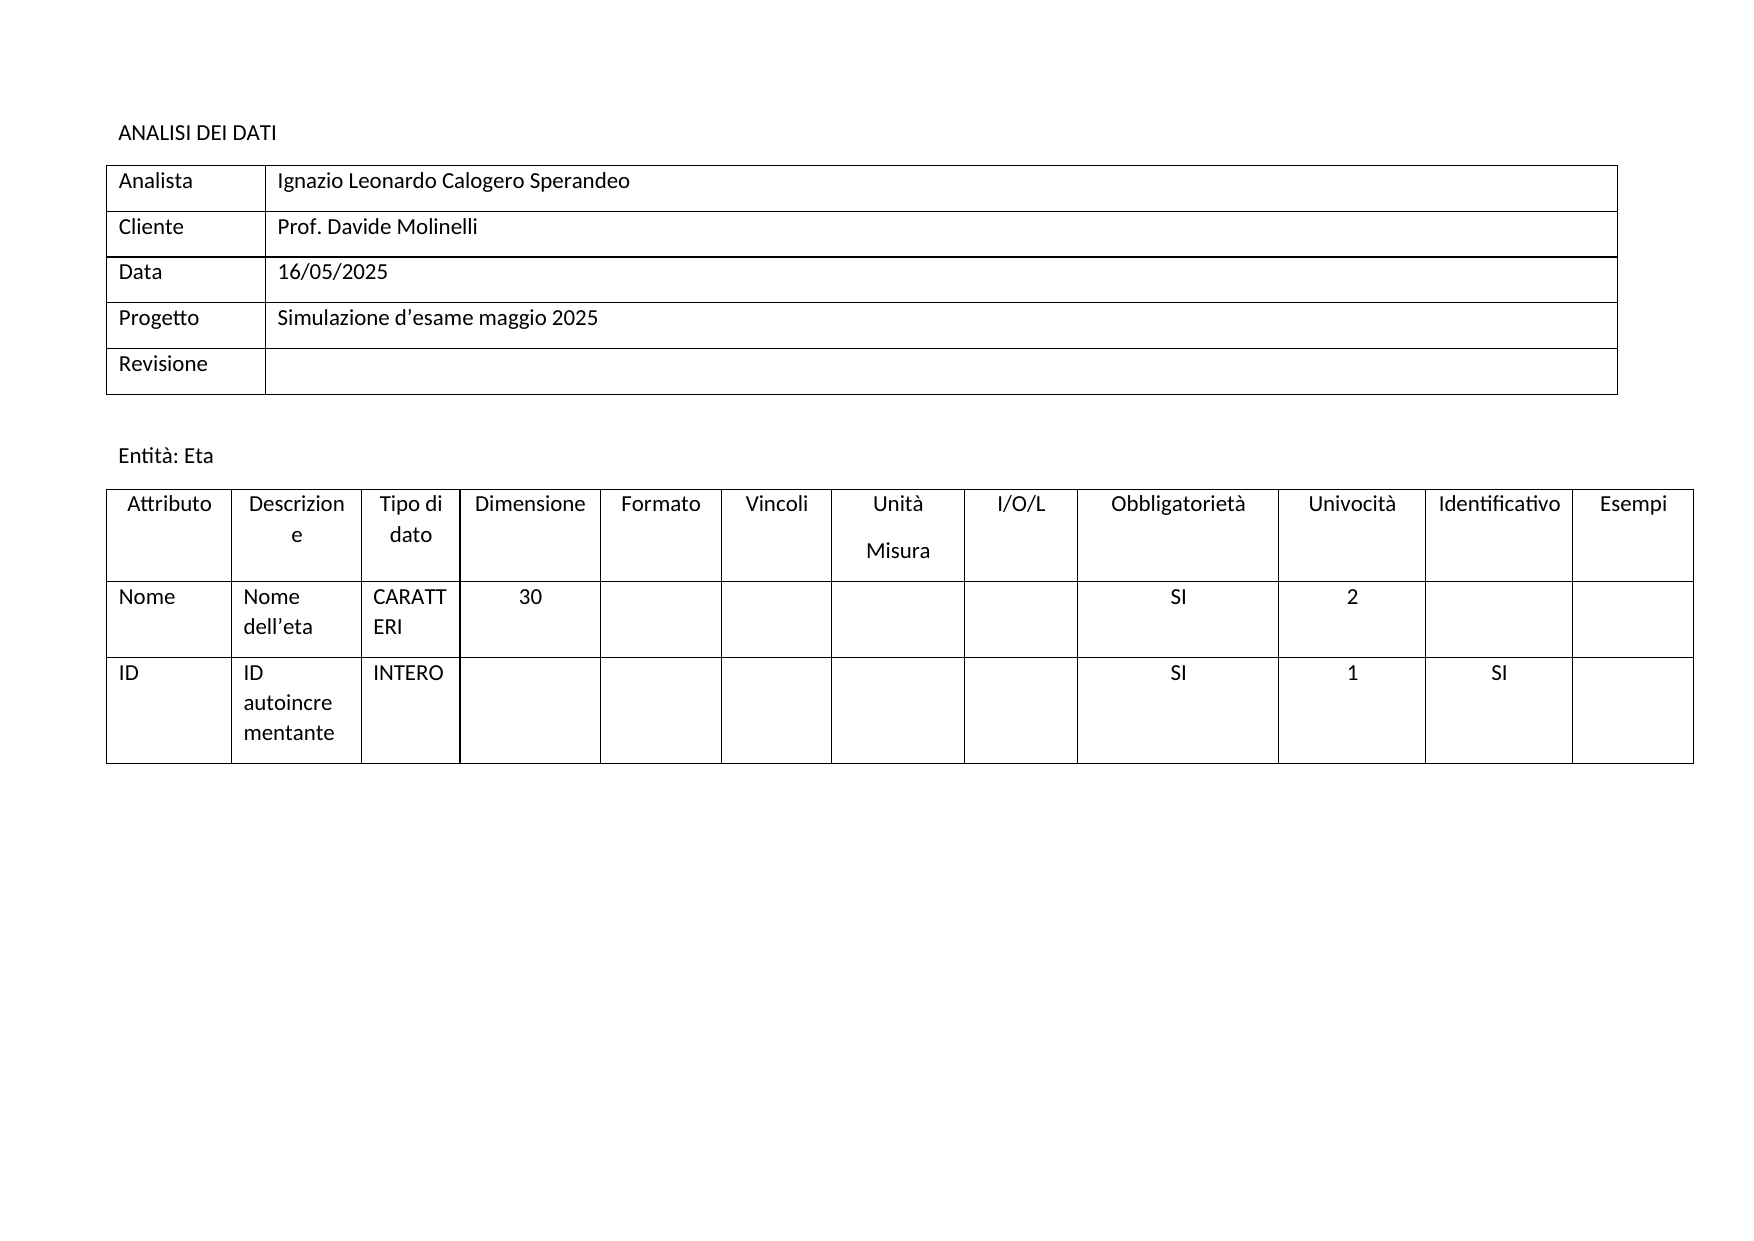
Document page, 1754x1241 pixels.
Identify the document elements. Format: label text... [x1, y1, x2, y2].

table_header Obbligatorietà [1078, 490, 1278, 581]
table_cell [601, 582, 721, 657]
table_header Unità Misura [832, 490, 964, 581]
table_cell ID [107, 658, 231, 763]
table_cell [832, 582, 964, 657]
table_cell [965, 658, 1077, 763]
table_cell 2 [1279, 582, 1425, 657]
table_cell INTERO [362, 658, 459, 763]
table_cell [1426, 582, 1572, 657]
text Entità: Eta [118, 442, 1606, 469]
table_cell Prof. Davide Molinelli [266, 212, 1617, 256]
table_header Ignazio Leonardo Calogero Sperandeo [266, 166, 1617, 211]
table_header Univocità [1279, 490, 1425, 581]
table_cell CARATTERI [362, 582, 459, 657]
table_cell [1573, 658, 1693, 763]
table_cell [461, 658, 600, 763]
table_cell 30 [461, 582, 600, 657]
table_cell [832, 658, 964, 763]
table_cell [722, 582, 831, 657]
table_header Esempi [1573, 490, 1693, 581]
table_header Descrizione [232, 490, 361, 581]
table_cell Progetto [107, 303, 265, 348]
table_header Identificativo [1426, 490, 1572, 581]
table_header I/O/L [965, 490, 1077, 581]
table_cell SI [1078, 582, 1278, 657]
table_cell Data [107, 258, 265, 302]
table_header Attributo [107, 490, 231, 581]
table_cell Nome dell’eta [232, 582, 361, 657]
table_cell Revisione [107, 349, 265, 394]
table_header Dimensione [461, 490, 600, 581]
table_cell [601, 658, 721, 763]
table_cell [722, 658, 831, 763]
table_header Vincoli [722, 490, 831, 581]
table_cell [965, 582, 1077, 657]
table_cell ID autoincrementante [232, 658, 361, 763]
table_cell [1573, 582, 1693, 657]
table_header Formato [601, 490, 721, 581]
table_cell SI [1078, 658, 1278, 763]
table_cell Simulazione d’esame maggio 2025 [266, 303, 1617, 348]
table_header Analista [107, 166, 265, 211]
table_header Tipo di dato [362, 490, 459, 581]
text ANALISI DEI DATI [118, 118, 1606, 146]
table_cell Cliente [107, 212, 265, 256]
table_cell 1 [1279, 658, 1425, 763]
table_cell SI [1426, 658, 1572, 763]
table_cell 16/05/2025 [266, 258, 1617, 302]
table_cell Nome [107, 582, 231, 657]
table_cell [266, 349, 1617, 394]
